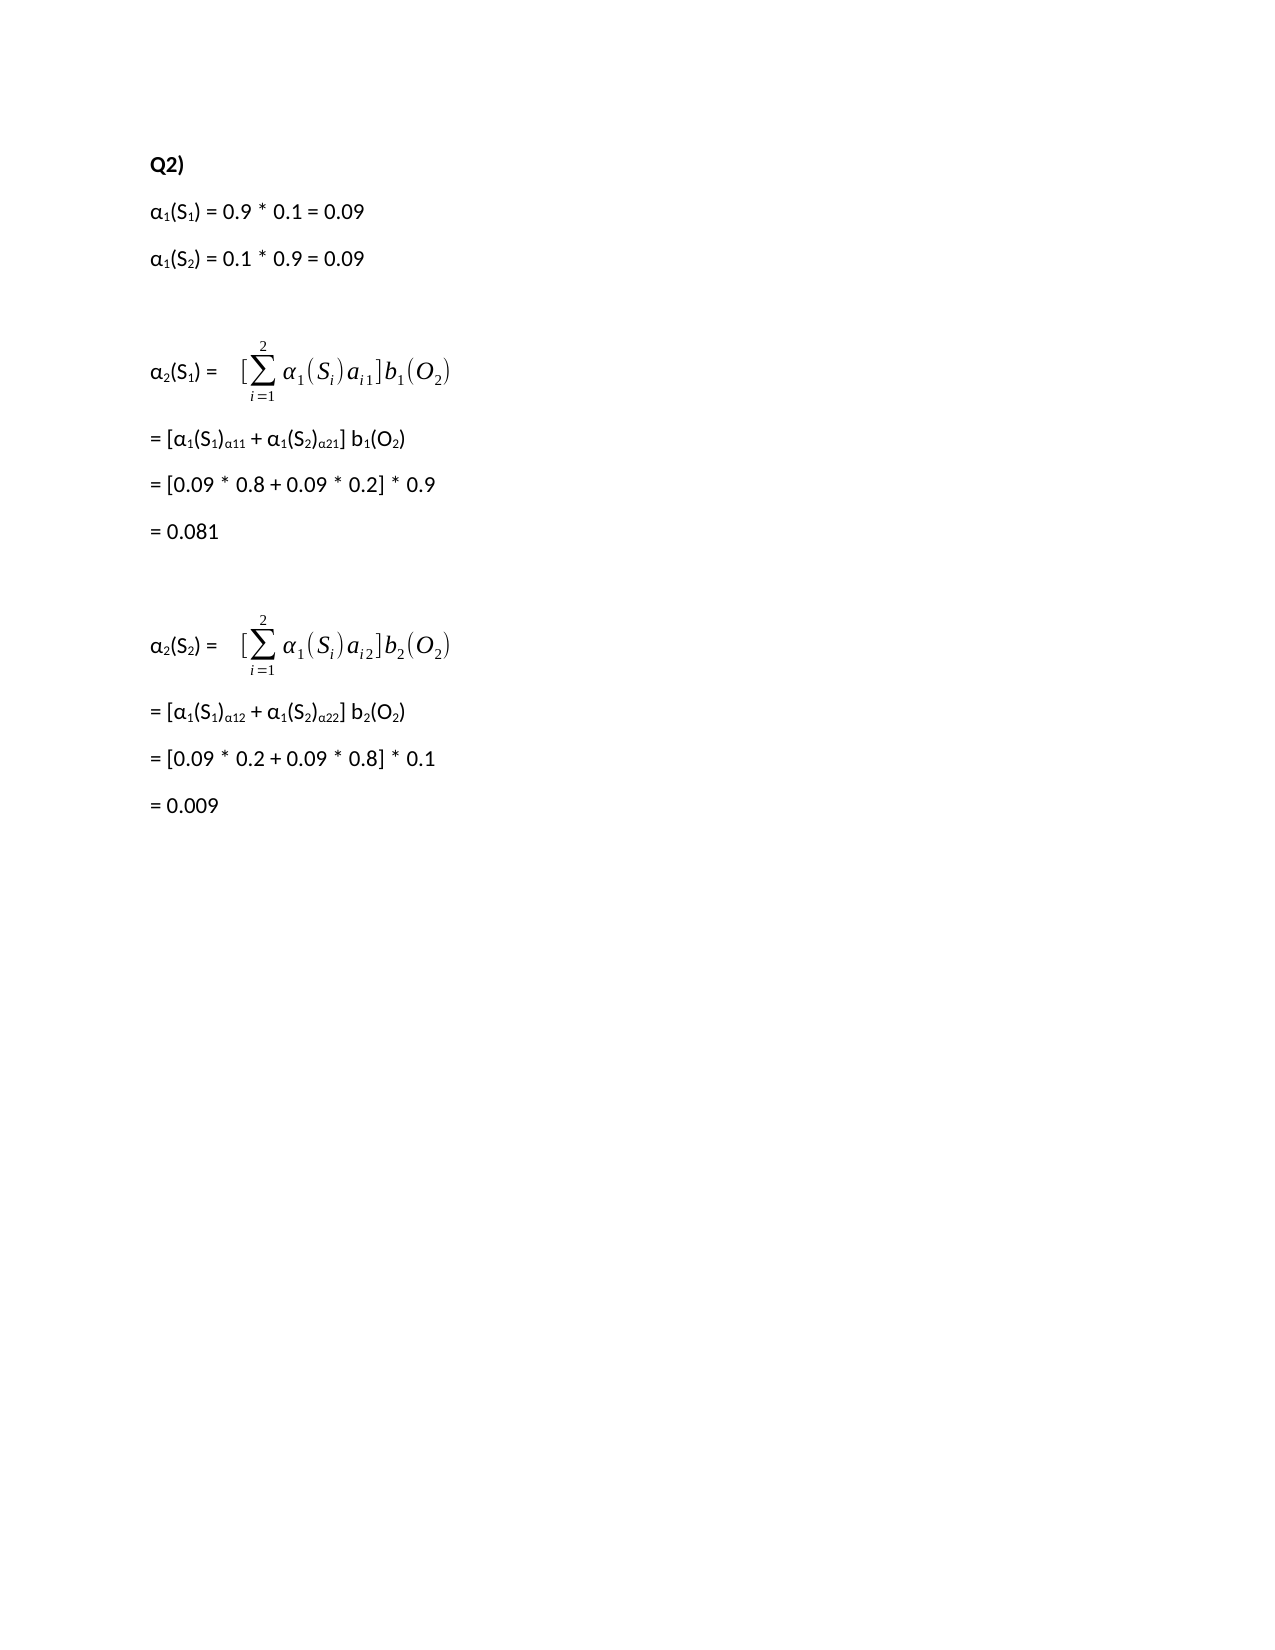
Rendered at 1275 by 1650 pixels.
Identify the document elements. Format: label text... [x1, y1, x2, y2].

text = [0.09 * 0.8 + 0.09 * 0.2] * 0.9 [150, 471, 1125, 498]
text α1(S2) = 0.1 * 0.9 = 0.09 [150, 244, 1125, 272]
text = [α1(S1)α12 + α1(S2)α22] b2(O2) [150, 697, 1125, 725]
text α1(S1) = 0.9 * 0.1 = 0.09 [150, 197, 1125, 225]
text α2(S2) = [150, 611, 1125, 678]
text = 0.009 [150, 791, 1125, 819]
text = 0.081 [150, 517, 1125, 545]
text α2(S1) = [150, 337, 1125, 405]
text = [α1(S1)α11 + α1(S2)α21] b1(O2) [150, 424, 1125, 452]
text Q2) [150, 150, 1125, 178]
text = [0.09 * 0.2 + 0.09 * 0.8] * 0.1 [150, 744, 1125, 772]
